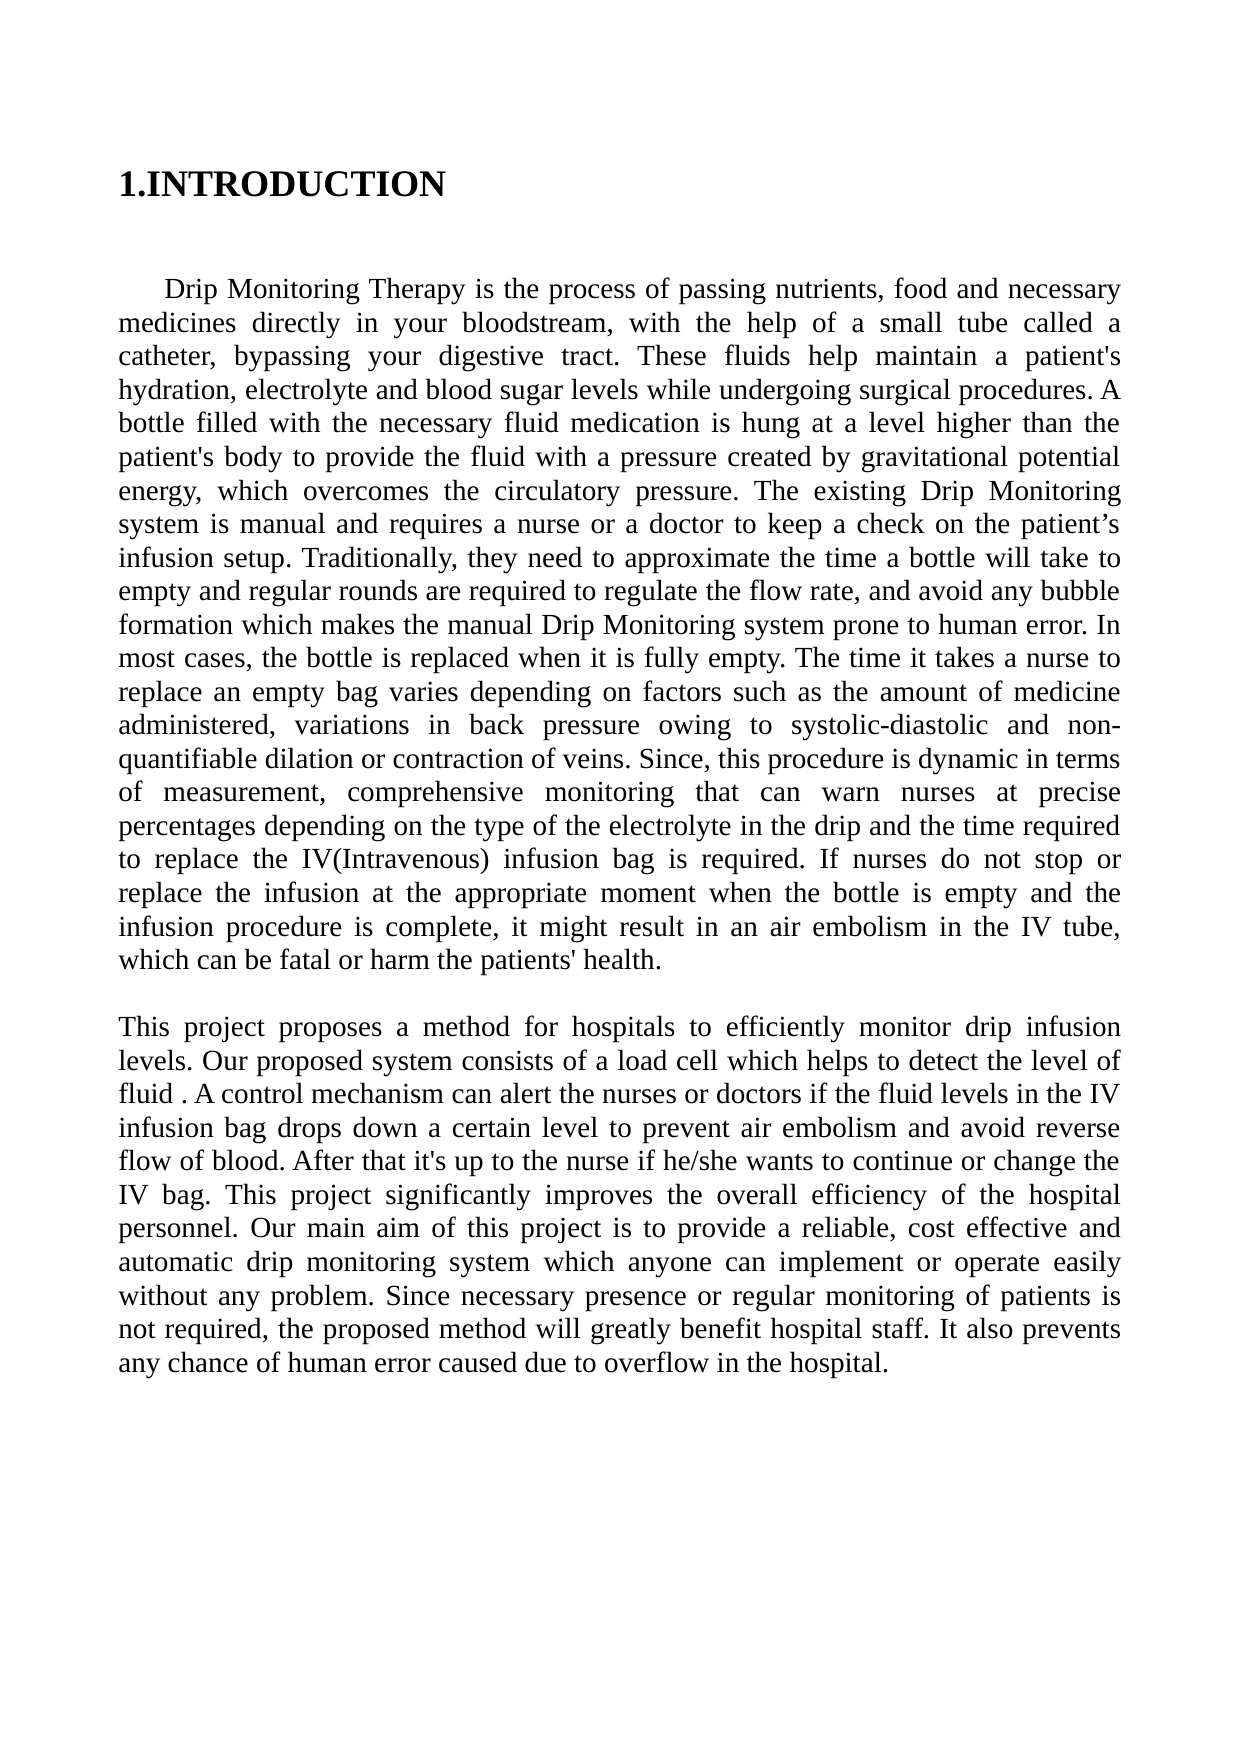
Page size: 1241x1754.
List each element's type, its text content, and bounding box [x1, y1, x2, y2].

text 1.INTRODUCTION [118, 161, 1122, 204]
text This project proposes a method for hospitals to efficiently monitor drip infusion levels. Our proposed system consists of a load cell which helps to detect the level of fluid . A control mechanism can alert the nurses or doctors if the fluid levels in the IV infusion bag drops down a certain level to prevent air embolism and avoid reverse flow of blood. After that it's up to the nurse if he/she wants to continue or change the IV bag. This project significantly improves the overall efficiency of the hospital personnel. Our main aim of this project is to provide a reliable, cost effective and automatic drip monitoring system which anyone can implement or operate easily without any problem. Since necessary presence or regular monitoring of patients is not required, the proposed method will greatly benefit hospital staff. It also prevents any chance of human error caused due to overflow in the hospital. [118, 1009, 1122, 1378]
text Drip Monitoring Therapy is the process of passing nutrients, food and necessary medicines directly in your bloodstream, with the help of a small tube called a catheter, bypassing your digestive tract. These fluids help maintain a patient's hydration, electrolyte and blood sugar levels while undergoing surgical procedures. A bottle filled with the necessary fluid medication is hung at a level higher than the patient's body to provide the fluid with a pressure created by gravitational potential energy, which overcomes the circulatory pressure. The existing Drip Monitoring system is manual and requires a nurse or a doctor to keep a check on the patient’s infusion setup. Traditionally, they need to approximate the time a bottle will take to empty and regular rounds are required to regulate the flow rate, and avoid any bubble formation which makes the manual Drip Monitoring system prone to human error. In most cases, the bottle is replaced when it is fully empty. The time it takes a nurse to replace an empty bag varies depending on factors such as the amount of medicine administered, variations in back pressure owing to systolic-diastolic and non-quantifiable dilation or contraction of veins. Since, this procedure is dynamic in terms of measurement, comprehensive monitoring that can warn nurses at precise percentages depending on the type of the electrolyte in the drip and the time required to replace the IV(Intravenous) infusion bag is required. If nurses do not stop or replace the infusion at the appropriate moment when the bottle is empty and the infusion procedure is complete, it might result in an air embolism in the IV tube, which can be fatal or harm the patients' health. [118, 271, 1122, 976]
